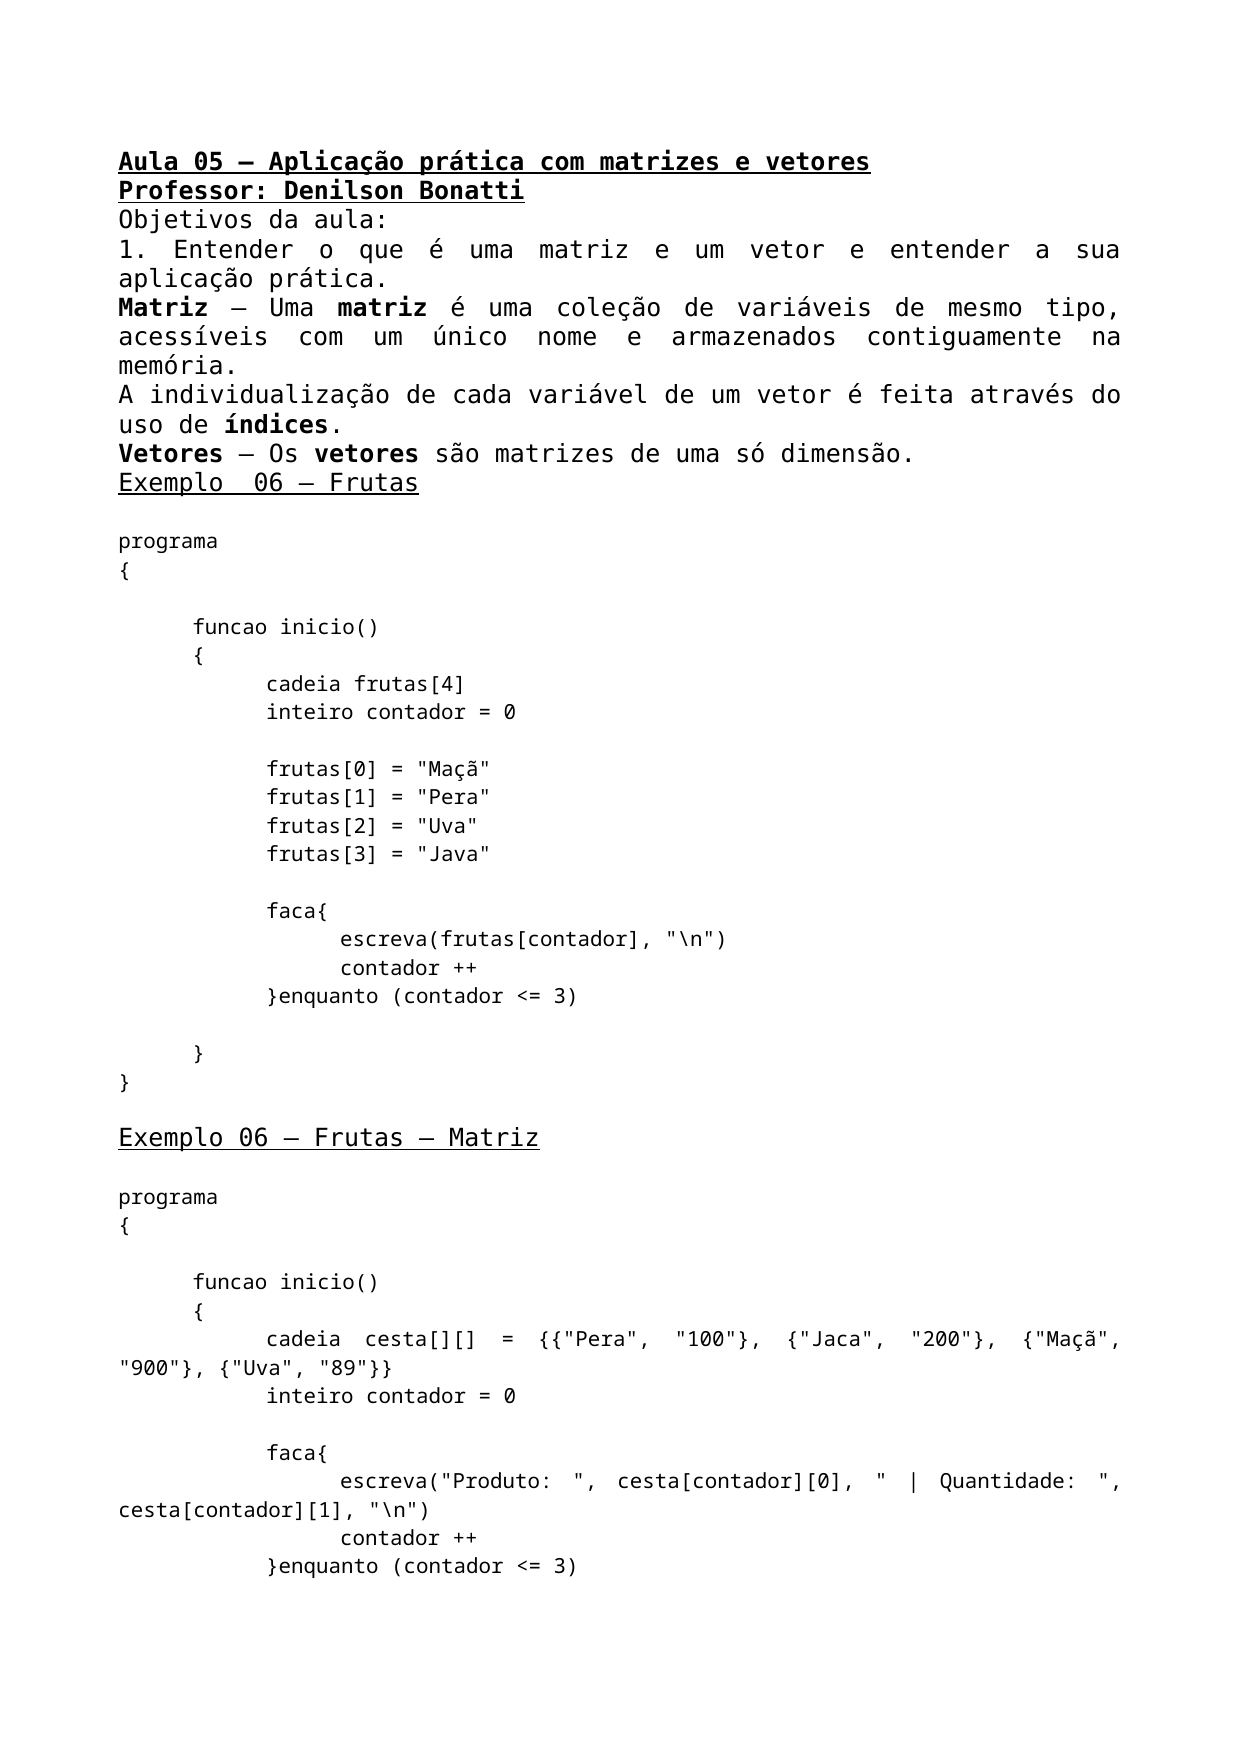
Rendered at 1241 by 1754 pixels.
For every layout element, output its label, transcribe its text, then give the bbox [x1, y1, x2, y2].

text frutas[2] = "Uva" [118, 811, 1122, 839]
text contador ++ [118, 1523, 1122, 1552]
text { [118, 1296, 1122, 1324]
text frutas[1] = "Pera" [118, 782, 1122, 811]
text frutas[0] = "Maçã" [118, 754, 1122, 782]
text Matriz – Uma matriz é uma coleção de variáveis de mesmo tipo, acessíveis com um único nome e armazenados contiguamente na memória. [118, 293, 1122, 381]
text Exemplo 06 – Frutas [118, 468, 1122, 497]
text inteiro contador = 0 [118, 1381, 1122, 1409]
text funcao inicio() [118, 612, 1122, 640]
text }enquanto (contador <= 3) [118, 981, 1122, 1010]
text }enquanto (contador <= 3) [118, 1552, 1122, 1580]
text frutas[3] = "Java" [118, 839, 1122, 868]
text { [118, 555, 1122, 583]
text { [118, 1210, 1122, 1239]
text Objetivos da aula: [118, 206, 1122, 235]
text contador ++ [118, 953, 1122, 981]
text Aula 05 – Aplicação prática com matrizes e vetores [118, 147, 1122, 176]
text faca{ [118, 1438, 1122, 1466]
text inteiro contador = 0 [118, 697, 1122, 726]
text { [118, 640, 1122, 669]
text cadeia cesta[][] = {{"Pera", "100"}, {"Jaca", "200"}, {"Maçã", "900"}, {"Uva", "89"}} [118, 1324, 1122, 1381]
text cadeia frutas[4] [118, 669, 1122, 697]
text escreva(frutas[contador], "\n") [118, 924, 1122, 953]
text Exemplo 06 – Frutas – Matriz [118, 1124, 1122, 1153]
text faca{ [118, 896, 1122, 924]
text programa [118, 1182, 1122, 1210]
text A individualização de cada variável de um vetor é feita através do uso de índices. [118, 381, 1122, 439]
text } [118, 1067, 1122, 1095]
text } [118, 1038, 1122, 1067]
text Vetores – Os vetores são matrizes de uma só dimensão. [118, 439, 1122, 468]
text funcao inicio() [118, 1267, 1122, 1296]
text Professor: Denilson Bonatti [118, 176, 1122, 206]
text 1. Entender o que é uma matriz e um vetor e entender a sua aplicação prática. [118, 235, 1122, 293]
text programa [118, 526, 1122, 555]
text escreva("Produto: ", cesta[contador][0], " | Quantidade: ", cesta[contador][1], "\n") [118, 1466, 1122, 1523]
